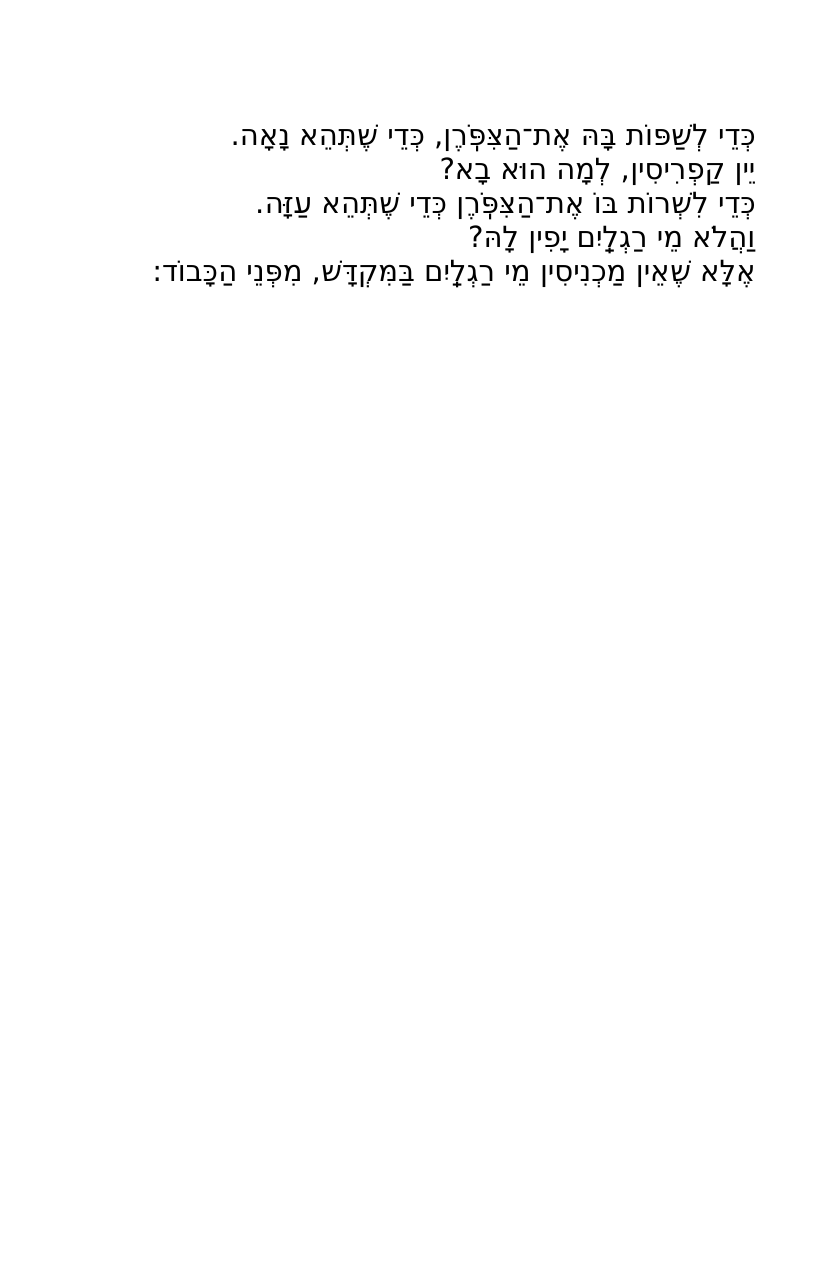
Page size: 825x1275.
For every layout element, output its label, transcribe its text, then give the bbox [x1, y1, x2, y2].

text אֶלָּא שֶׁאֵין מַכְנִיסִין מֵי רַגְלַֽיִם בַּמִּקְדָּשׁ, מִפְּנֵי הַכָּבוֹד: [53, 254, 756, 288]
text כְּדֵי לְשַׁפּוֹת בָּהּ אֶת־הַצִּפֹּֽרֶן, כְּדֵי שֶׁתְּהֵא נָאָה. [53, 118, 756, 152]
text כְּדֵי לִשְׁרוֹת בּוֹ אֶת־הַצִּפֹּֽרֶן כְּדֵי שֶׁתְּהֵא עַזָּה. [53, 186, 756, 220]
text יֵין קַפְרִיסִין, לְמָה הוּא בָא? [53, 152, 756, 186]
text וַהֲלֹא מֵי רַגְלַֽיִם יָפִין לָהּ? [53, 220, 756, 254]
